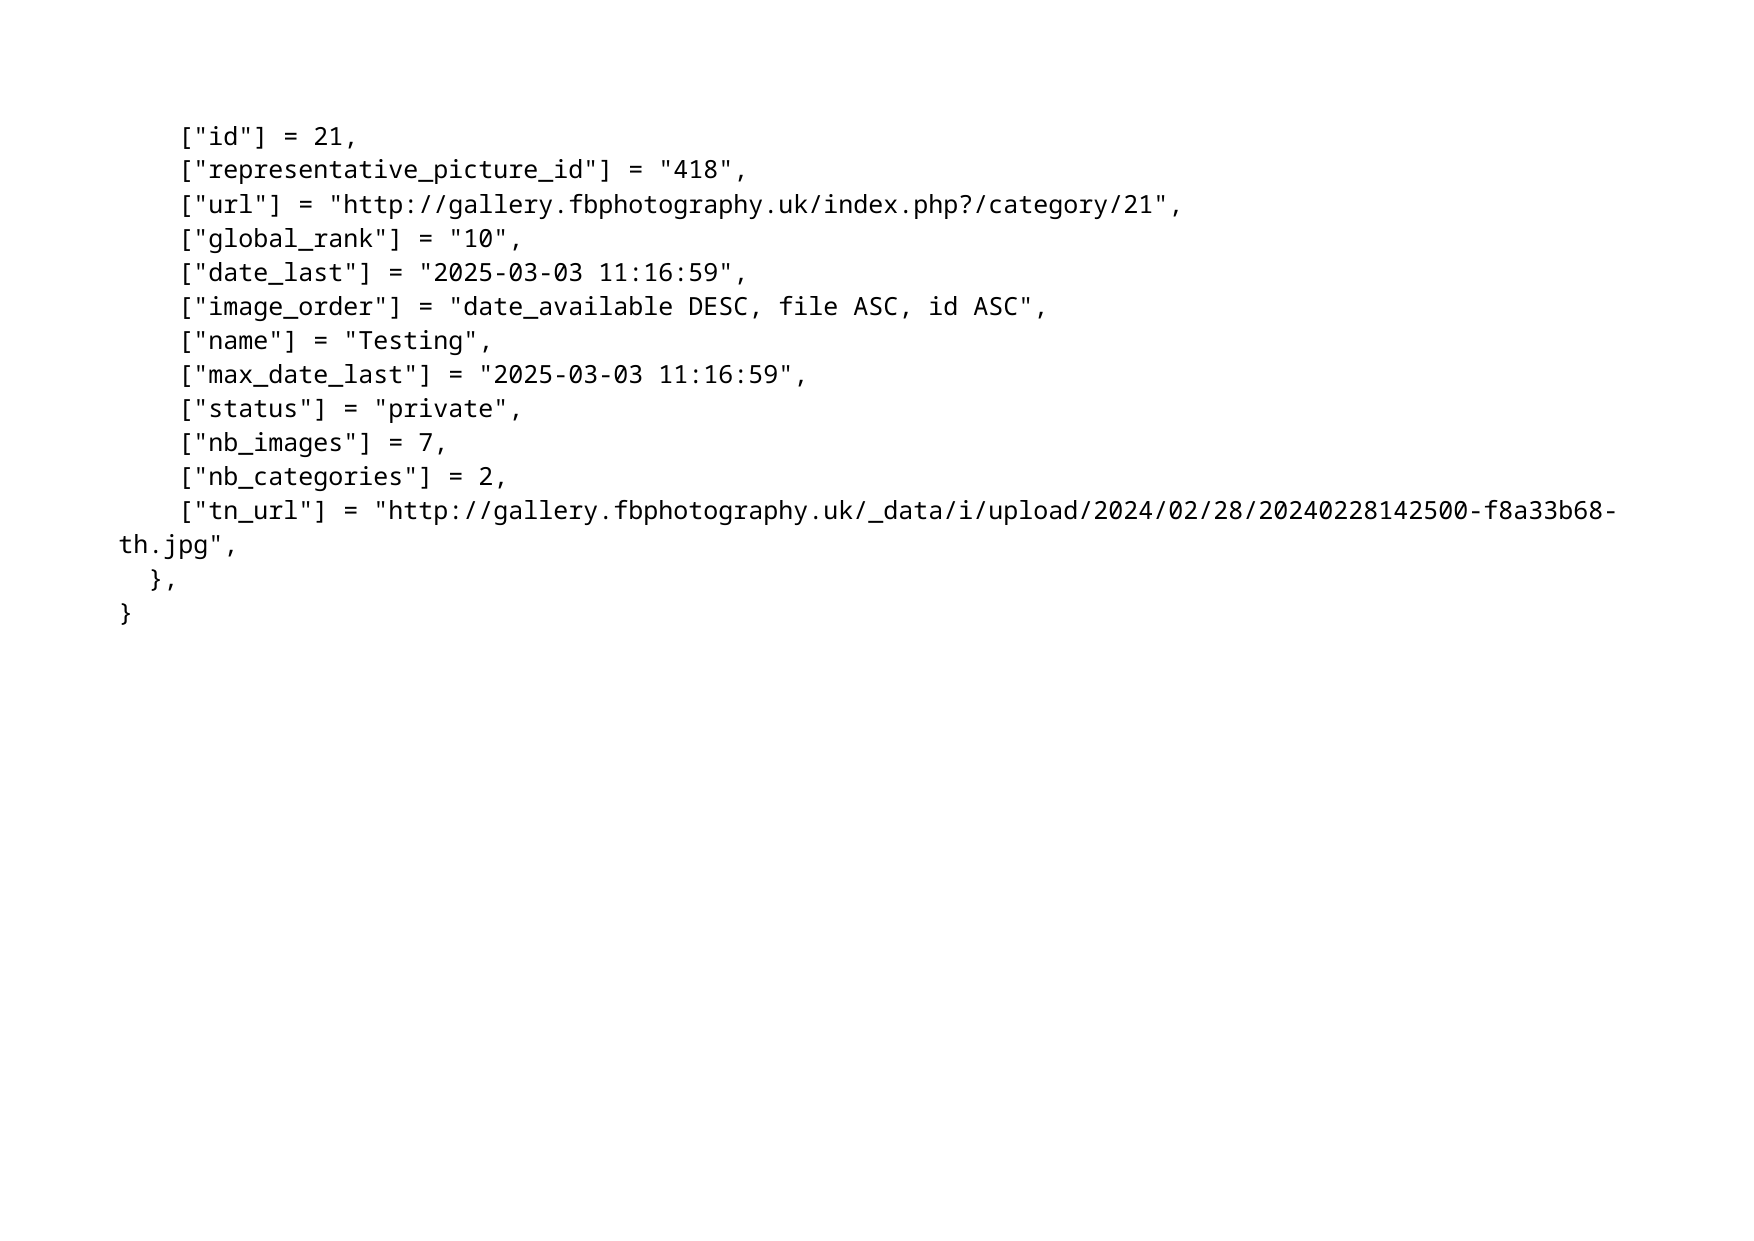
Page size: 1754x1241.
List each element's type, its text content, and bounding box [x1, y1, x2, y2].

text ["status"] = "private", [118, 391, 1636, 425]
text ["max_date_last"] = "2025-03-03 11:16:59", [118, 357, 1636, 391]
text ["global_rank"] = "10", [118, 220, 1636, 254]
text ["id"] = 21, [118, 118, 1636, 152]
text ["nb_categories"] = 2, [118, 459, 1636, 493]
text }, [118, 561, 1636, 595]
text ["url"] = "http://gallery.fbphotography.uk/index.php?/category/21", [118, 186, 1636, 220]
text ["representative_picture_id"] = "418", [118, 152, 1636, 186]
text ["nb_images"] = 7, [118, 425, 1636, 459]
text ["name"] = "Testing", [118, 322, 1636, 357]
text } [118, 595, 1636, 629]
text ["image_order"] = "date_available DESC, file ASC, id ASC", [118, 288, 1636, 322]
text ["date_last"] = "2025-03-03 11:16:59", [118, 254, 1636, 288]
text ["tn_url"] = "http://gallery.fbphotography.uk/_data/i/upload/2024/02/28/20240228142500-f8a33b68-th.jpg", [118, 493, 1636, 561]
